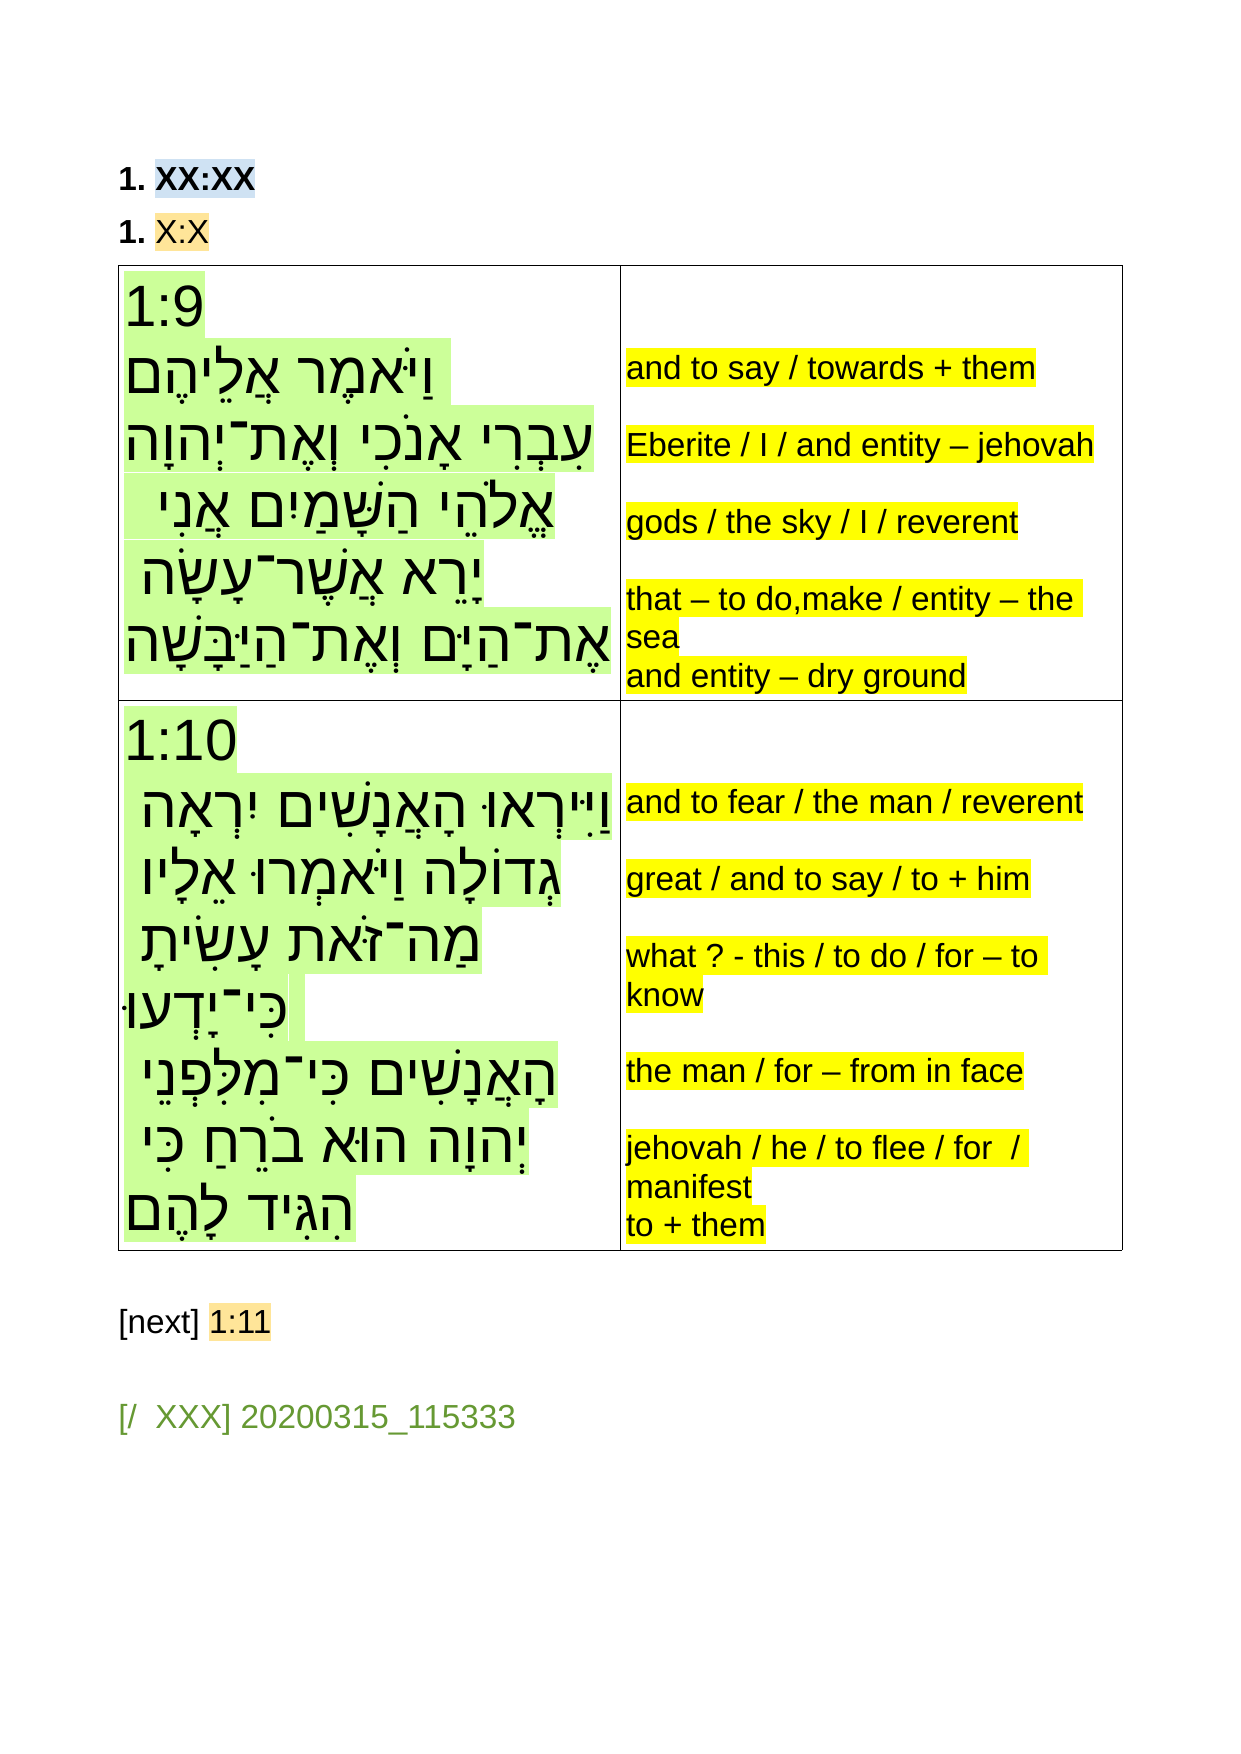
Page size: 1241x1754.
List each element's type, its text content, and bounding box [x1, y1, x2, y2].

text 1. X:X [118, 212, 1122, 251]
table_header and to say / towards + them Eberite / I / and entity – jehovah gods / the sky / I / reverent that – to do,make / entity – the sea and entity – dry ground [621, 266, 1122, 700]
text [next] 1:11 [118, 1303, 1122, 1341]
table_cell and to fear / the man / reverent great / and to say / to + him what ? - this / to do / for – to know the man / for – from in face jehovah / he / to flee / for / manifest to + them [621, 701, 1122, 1249]
table_header 1:9 וַיֹּאמֶר אֲלֵיהֶם עִבְרִי אָנֹכִי וְאֶת־יְהוָה אֱלֹהֵי הַשָּׁמַיִם אֲנִי יָרֵא אֲשֶׁר־עָשָׂה אֶת־הַיָּם וְאֶת־הַיַּבָּשָׁה [119, 266, 620, 700]
text 1. XX:XX [118, 159, 1122, 198]
table_cell 1:10 וַיִּירְאוּ הָאֲנָשִׁים יִרְאָה גְדוֹלָה וַיֹּאמְרוּ אֵלָיו מַה־זֹּאת עָשִׂיתָ כִּי־יָדְעוּ הָאֲנָשִׁים כִּי־מִלִּפְנֵי יְהוָה הוּא בֹרֵחַ כִּי הִגִּיד לָהֶם [119, 701, 620, 1249]
text [/ XXX] 20200315_115333 [118, 1397, 1122, 1435]
